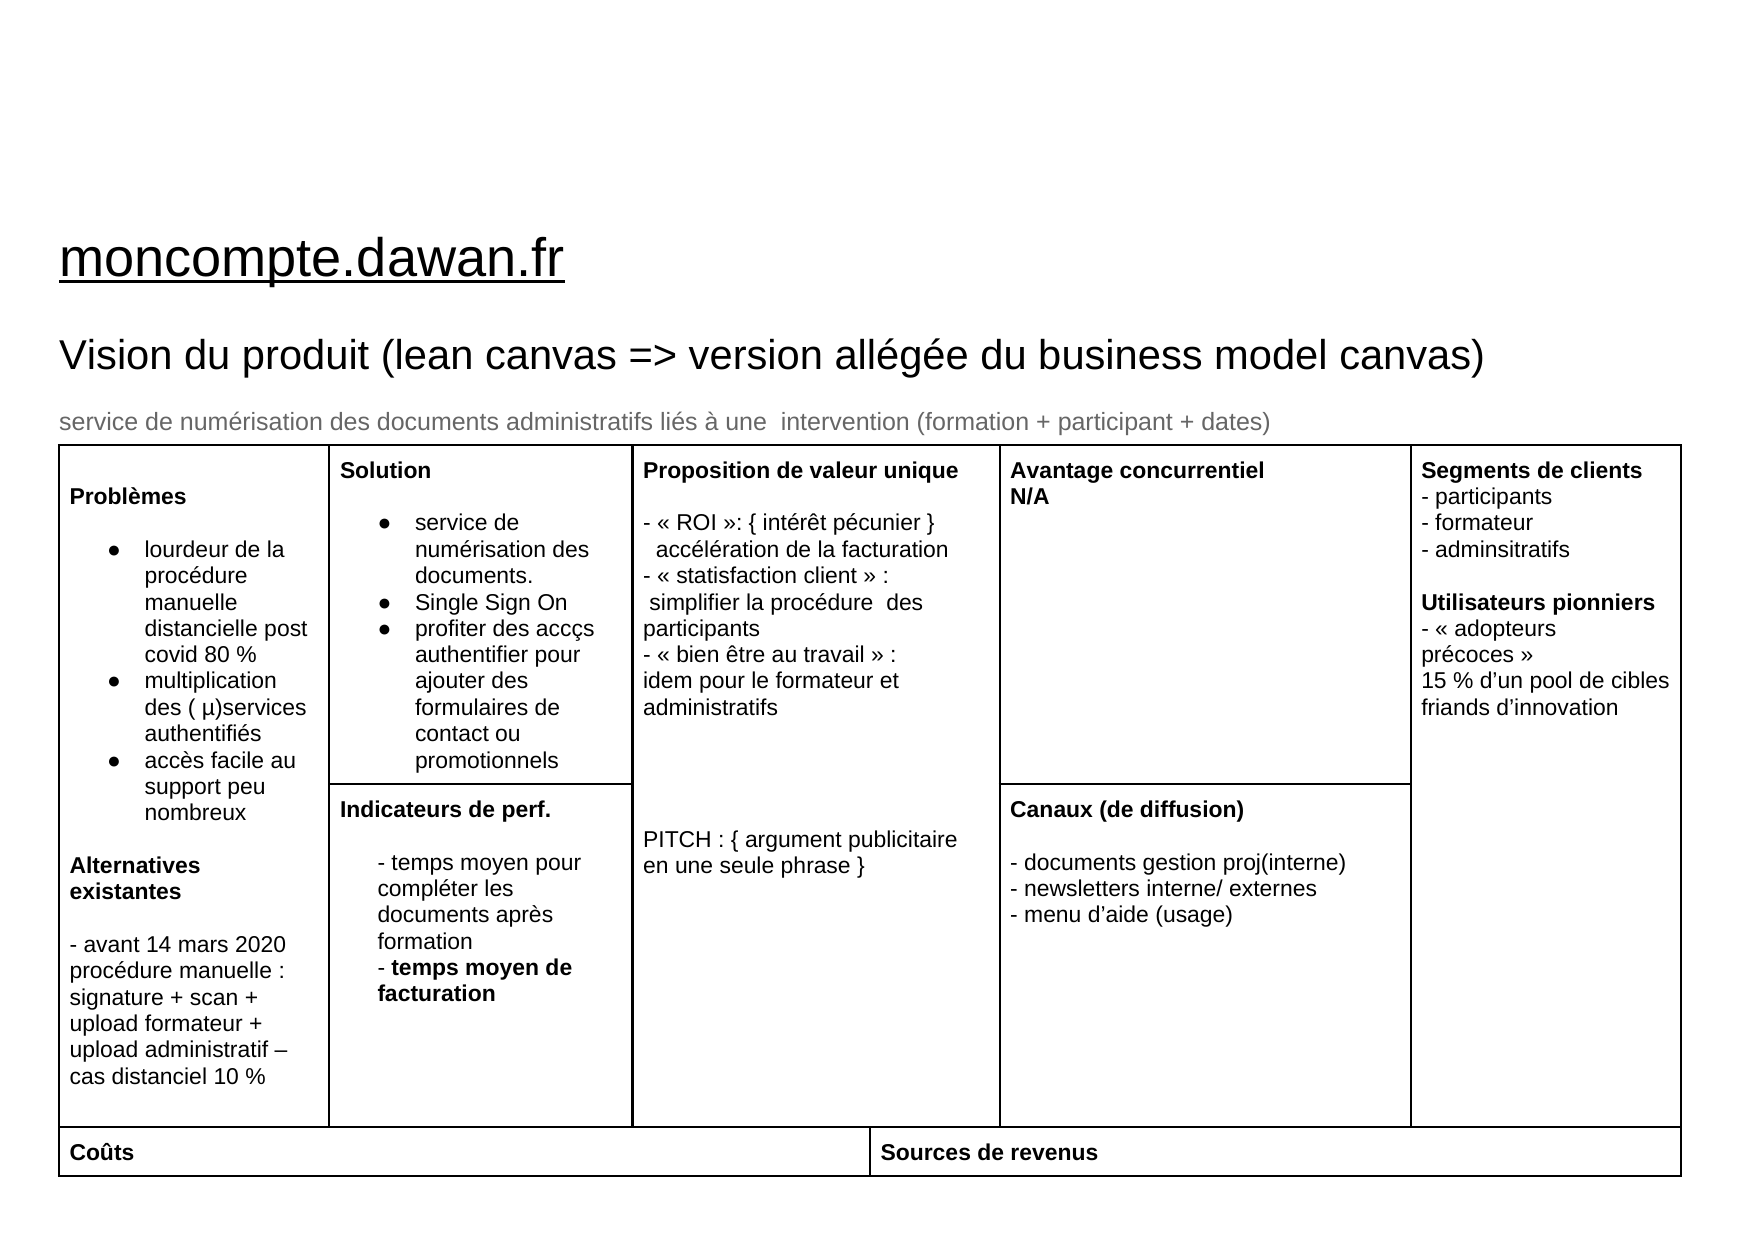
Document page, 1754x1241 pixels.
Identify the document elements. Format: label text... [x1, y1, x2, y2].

table_header Problèmes lourdeur de la procédure manuelle distancielle post covid 80 % multiplication des ( µ)services authentifiés accès facile au support peu nombreux Alternatives existantes - avant 14 mars 2020 procédure manuelle : signature + scan + upload formateur + upload administratif – cas distanciel 10 % [60, 446, 328, 1126]
table_header Avantage concurrentiel N/A [1001, 446, 1410, 783]
subtitle Vision du produit (lean canvas => version allégée du business model canvas) [59, 330, 1695, 378]
table_header Solution service de numérisation des documents. Single Sign On profiter des accçs authentifier pour ajouter des formulaires de contact ou promotionnels [330, 446, 631, 783]
table_cell Sources de revenus [871, 1128, 1680, 1175]
table_cell Coûts [60, 1128, 869, 1175]
table_header Segments de clients - participants - formateur - adminsitratifs Utilisateurs pionniers - « adopteurs précoces » 15 % d’un pool de cibles friands d’innovation [1412, 446, 1680, 1126]
table_header Proposition de valeur unique - « ROI »: { intérêt pécunier } accélération de la facturation - « statisfaction client » : simplifier la procédure des participants - « bien être au travail » : idem pour le formateur et administratifs PITCH : { argument publicitaire en une seule phrase } [634, 446, 999, 1126]
table_cell Indicateurs de perf. - temps moyen pour compléter les documents après formation - temps moyen de facturation [330, 785, 631, 1126]
subtitle service de numérisation des documents administratifs liés à une intervention (formation + participant + dates) [59, 407, 1695, 436]
table_cell Canaux (de diffusion) - documents gestion proj(interne) - newsletters interne/ externes - menu d’aide (usage) [1001, 785, 1410, 1126]
title moncompte.dawan.fr [59, 226, 1695, 288]
